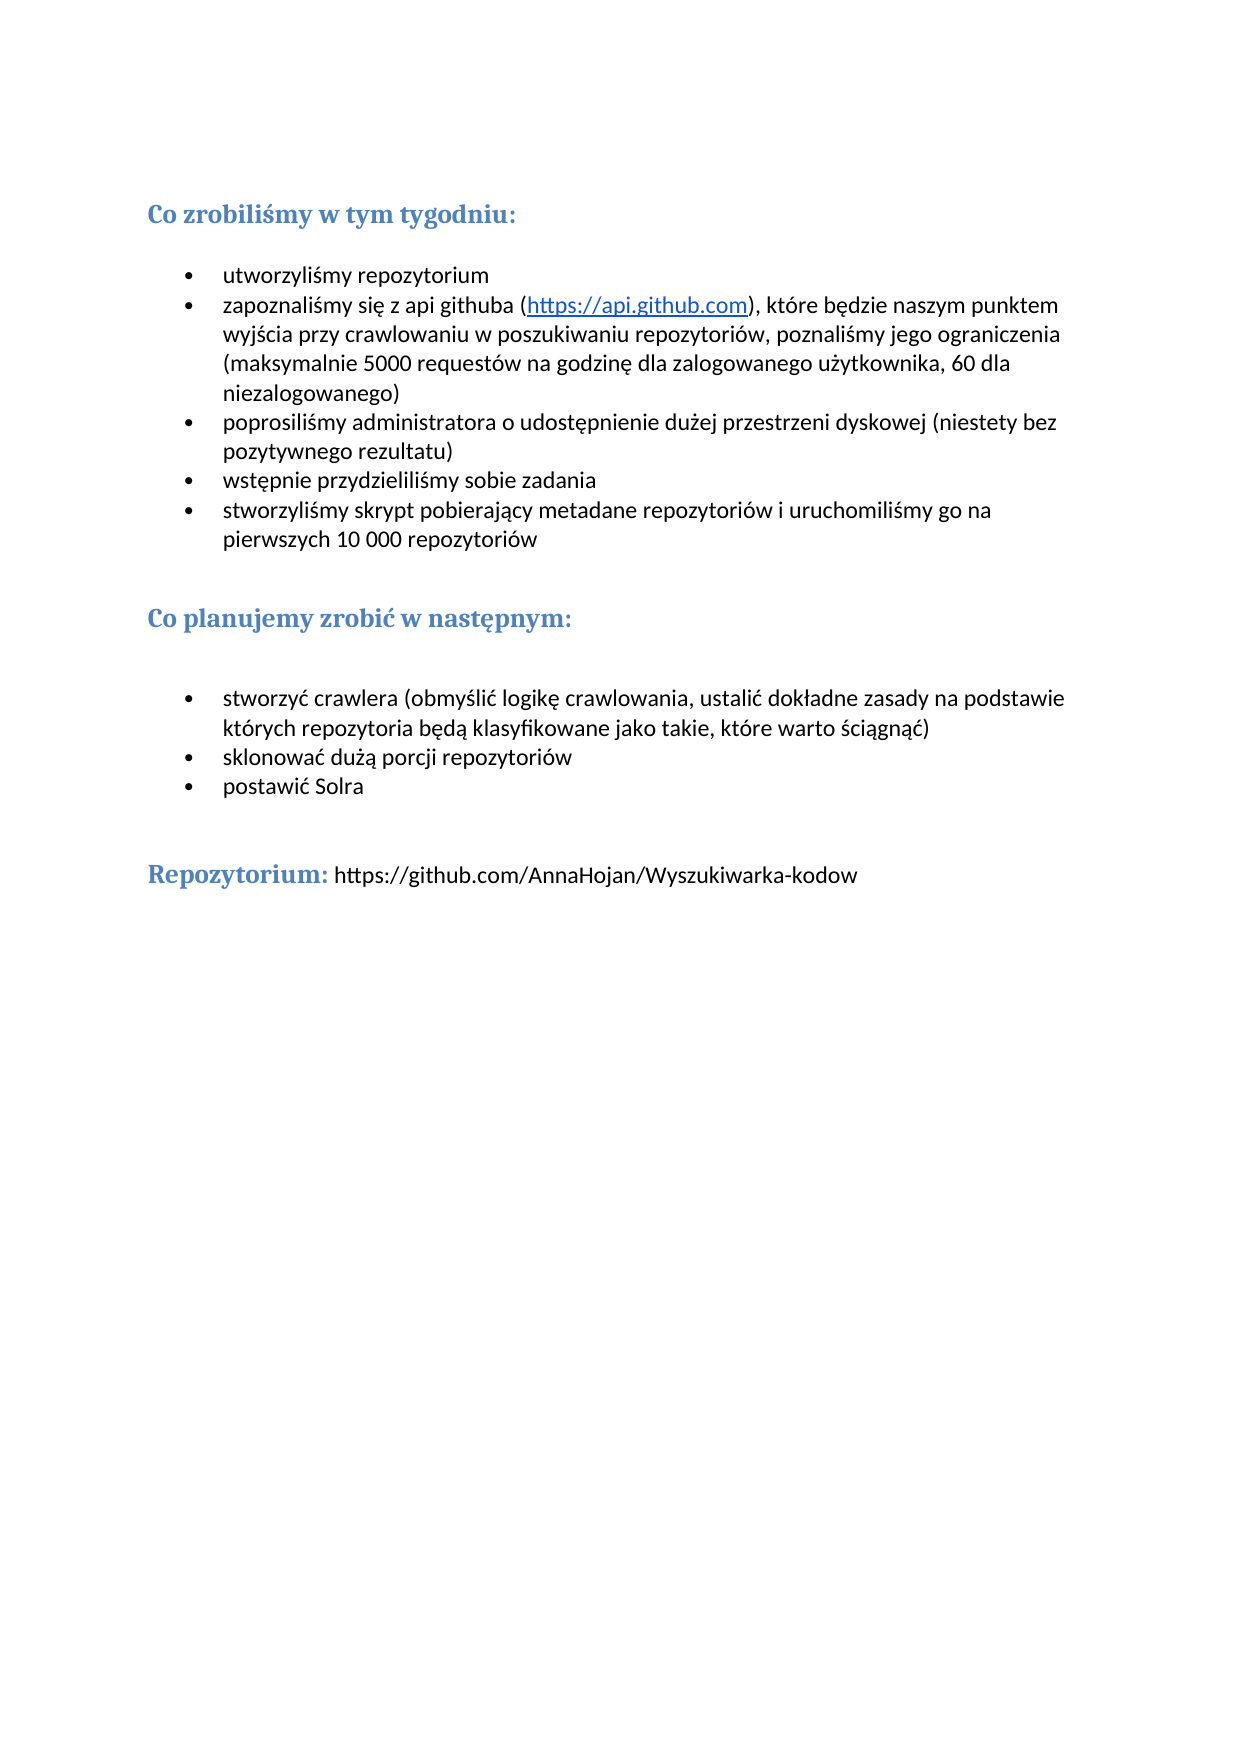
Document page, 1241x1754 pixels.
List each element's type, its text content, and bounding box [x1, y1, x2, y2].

list postawić Solra [185, 771, 1093, 801]
text Repozytorium: https://github.com/AnnaHojan/Wyszukiwarka-kodow [148, 859, 1093, 890]
list poprosiliśmy administratora o udostępnienie dużej przestrzeni dyskowej (niestety bez pozytywnego rezultatu) [185, 407, 1093, 466]
list stworzyć crawlera (obmyślić logikę crawlowania, ustalić dokładne zasady na podstawie których repozytoria będą klasyfikowane jako takie, które warto ściągnąć) [185, 683, 1093, 742]
list utworzyliśmy repozytorium [185, 261, 1093, 290]
subtitle Co zrobiliśmy w tym tygodniu: [148, 199, 1093, 230]
list stworzyliśmy skrypt pobierający metadane repozytoriów i uruchomiliśmy go na pierwszych 10 000 repozytoriów [185, 495, 1093, 553]
list sklonować dużą porcji repozytoriów [185, 742, 1093, 771]
list wstępnie przydzieliliśmy sobie zadania [185, 466, 1093, 495]
list zapoznaliśmy się z api githuba (https://api.github.com), które będzie naszym punktem wyjścia przy crawlowaniu w poszukiwaniu repozytoriów, poznaliśmy jego ograniczenia (maksymalnie 5000 requestów na godzinę dla zalogowanego użytkownika, 60 dla niezalogowanego) [185, 290, 1093, 407]
subtitle Co planujemy zrobić w następnym: [148, 603, 1093, 634]
